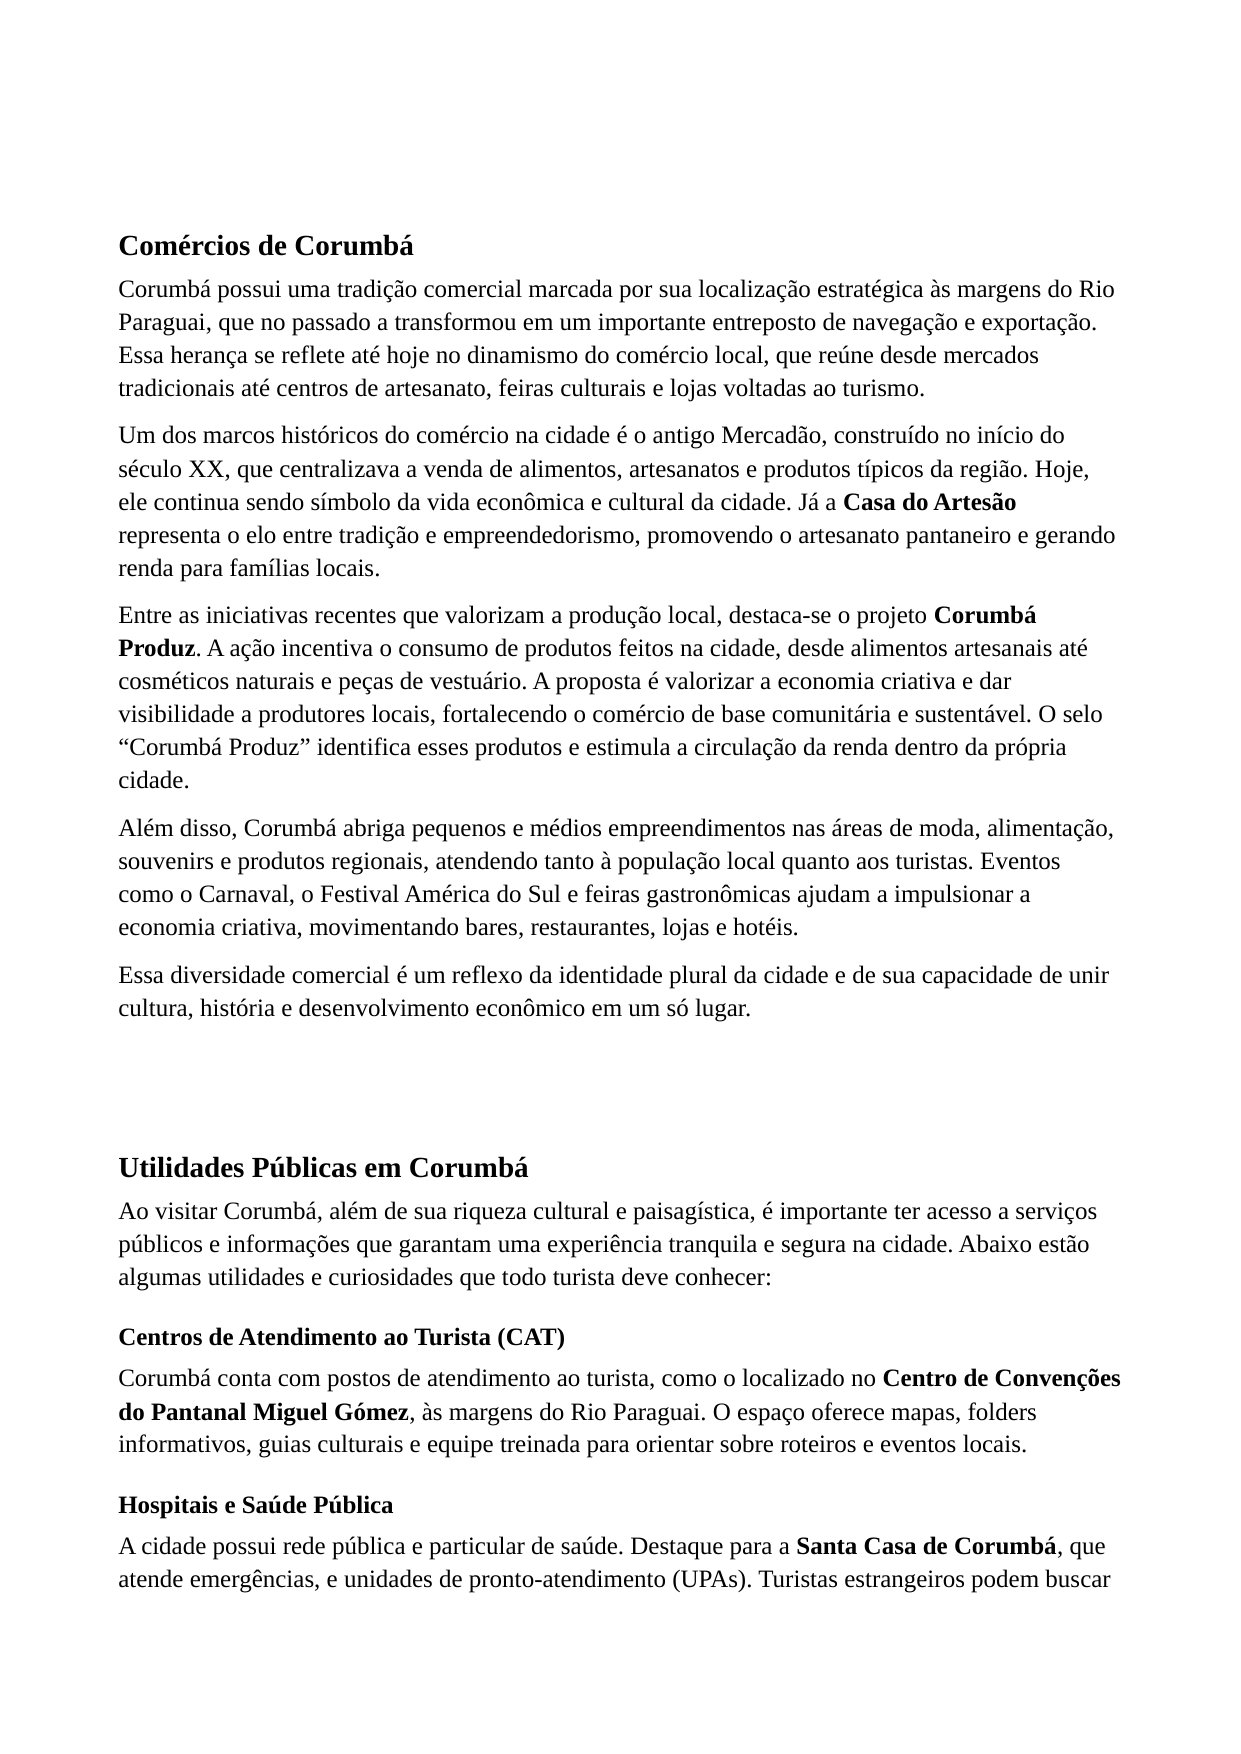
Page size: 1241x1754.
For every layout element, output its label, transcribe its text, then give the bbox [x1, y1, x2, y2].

text Essa diversidade comercial é um reflexo da identidade plural da cidade e de sua capacidade de unir cultura, história e desenvolvimento econômico em um só lugar. [118, 960, 1122, 1021]
subtitle Utilidades Públicas em Corumbá [118, 1150, 1122, 1184]
text Ao visitar Corumbá, além de sua riqueza cultural e paisagística, é importante ter acesso a serviços públicos e informações que garantam uma experiência tranquila e segura na cidade. Abaixo estão algumas utilidades e curiosidades que todo turista deve conhecer: [118, 1196, 1122, 1291]
text Entre as iniciativas recentes que valorizam a produção local, destaca-se o projeto Corumbá Produz. A ação incentiva o consumo de produtos feitos na cidade, desde alimentos artesanais até cosméticos naturais e peças de vestuário. A proposta é valorizar a economia criativa e dar visibilidade a produtores locais, fortalecendo o comércio de base comunitária e sustentável. O selo “Corumbá Produz” identifica esses produtos e estimula a circulação da renda dentro da própria cidade. [118, 600, 1122, 794]
text Um dos marcos históricos do comércio na cidade é o antigo Mercadão, construído no início do século XX, que centralizava a venda de alimentos, artesanatos e produtos típicos da região. Hoje, ele continua sendo símbolo da vida econômica e cultural da cidade. Já a Casa do Artesão representa o elo entre tradição e empreendedorismo, promovendo o artesanato pantaneiro e gerando renda para famílias locais. [118, 421, 1122, 581]
subtitle Centros de Atendimento ao Turista (CAT) [118, 1322, 1122, 1351]
subtitle Hospitais e Saúde Pública [118, 1490, 1122, 1518]
subtitle Comércios de Corumbá [118, 228, 1122, 261]
text Além disso, Corumbá abriga pequenos e médios empreendimentos nas áreas de moda, alimentação, souvenirs e produtos regionais, atendendo tanto à população local quanto aos turistas. Eventos como o Carnaval, o Festival América do Sul e feiras gastronômicas ajudam a impulsionar a economia criativa, movimentando bares, restaurantes, lojas e hotéis. [118, 813, 1122, 941]
text Corumbá conta com postos de atendimento ao turista, como o localizado no Centro de Convenções do Pantanal Miguel Gómez, às margens do Rio Paraguai. O espaço oferece mapas, folders informativos, guias culturais e equipe treinada para orientar sobre roteiros e eventos locais. [118, 1363, 1122, 1458]
text Corumbá possui uma tradição comercial marcada por sua localização estratégica às margens do Rio Paraguai, que no passado a transformou em um importante entreposto de navegação e exportação. Essa herança se reflete até hoje no dinamismo do comércio local, que reúne desde mercados tradicionais até centros de artesanato, feiras culturais e lojas voltadas ao turismo. [118, 274, 1122, 402]
text A cidade possui rede pública e particular de saúde. Destaque para a Santa Casa de Corumbá, que atende emergências, e unidades de pronto-atendimento (UPAs). Turistas estrangeiros podem buscar [118, 1531, 1122, 1593]
